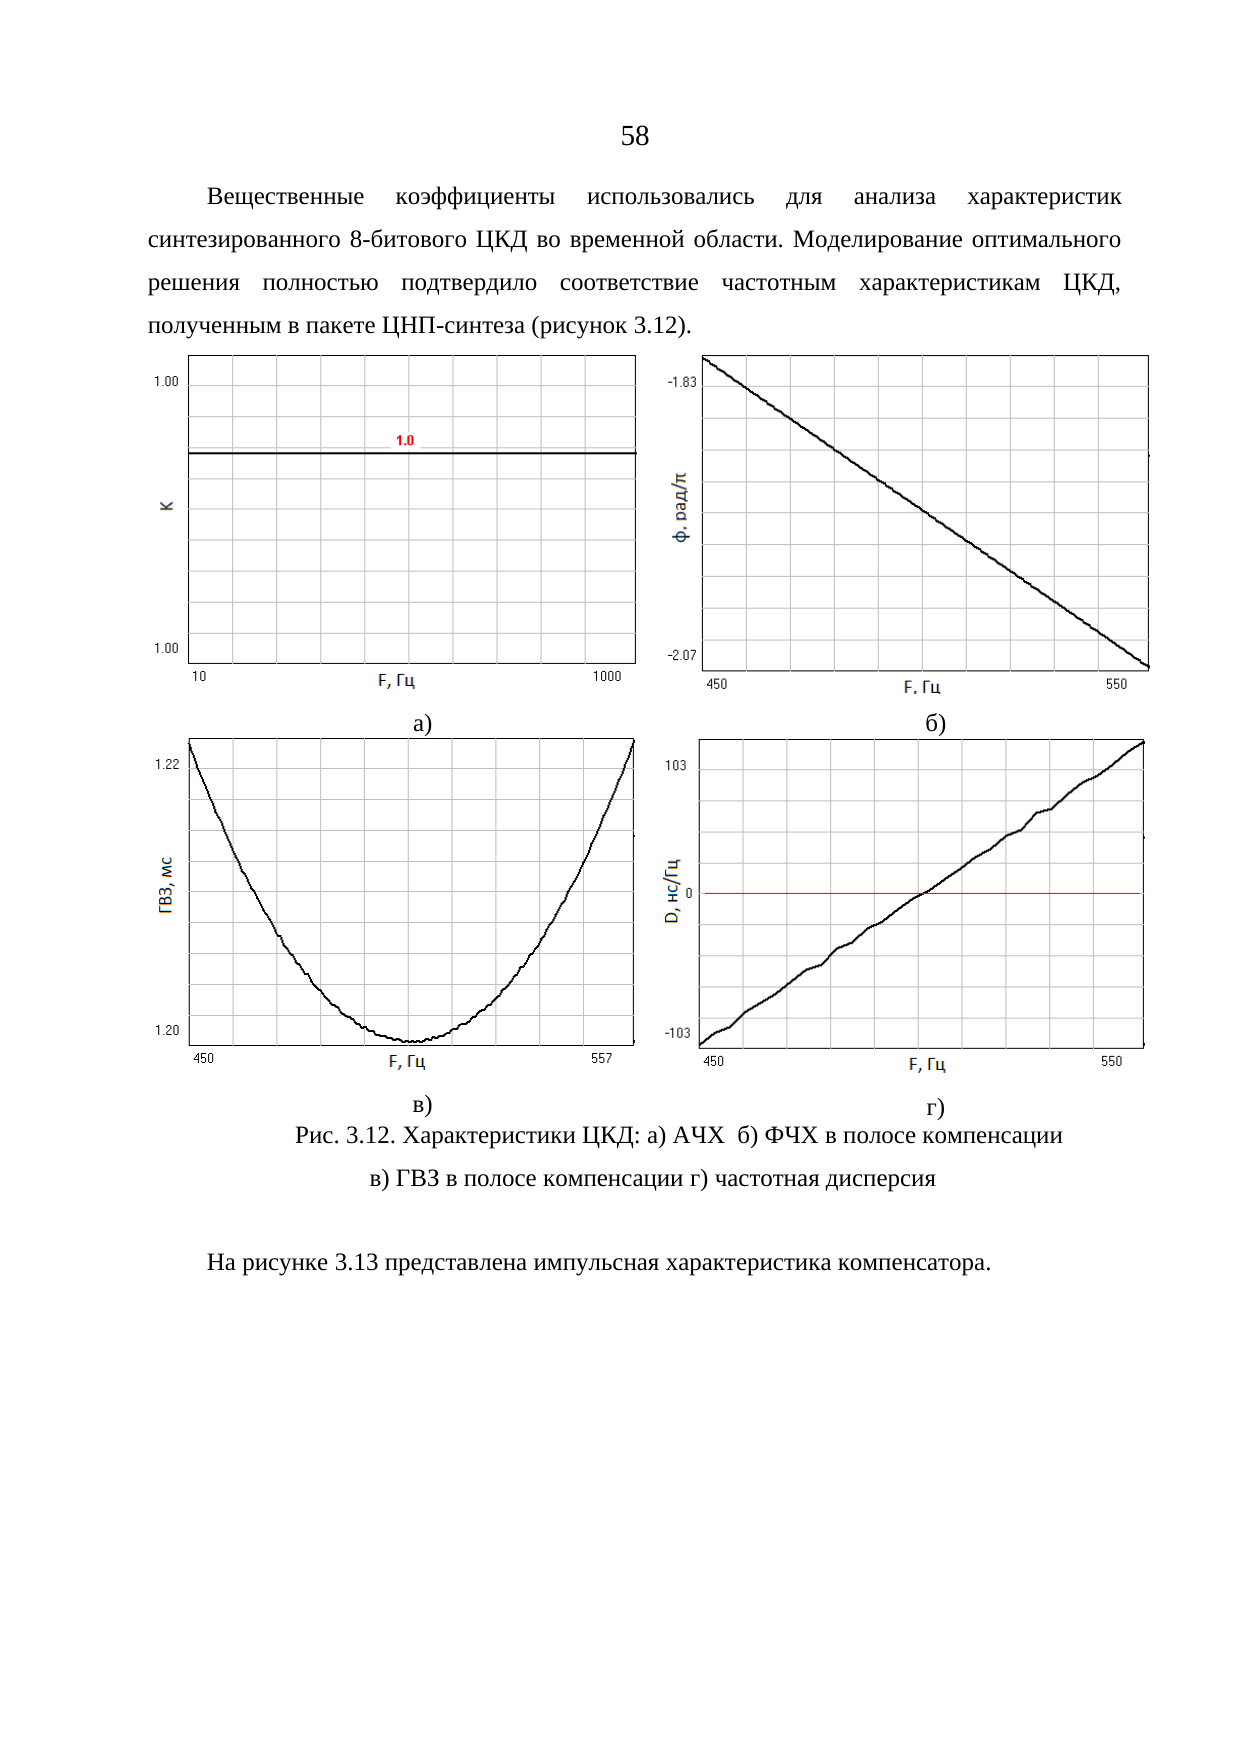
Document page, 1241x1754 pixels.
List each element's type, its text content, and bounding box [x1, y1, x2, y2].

table_header а) [136, 354, 649, 737]
picture [658, 737, 1149, 1077]
table_header б) [650, 354, 1163, 737]
picture [148, 737, 638, 1075]
text На рисунке 3.13 представлена импульсная характеристика компенсатора. [148, 1247, 1122, 1276]
text Вещественные коэффициенты использовались для анализа характеристик синтезированного 8-битового ЦКД во временной области. Моделирование оптимального решения полностью подтвердило соответствие частотным характеристикам ЦКД, полученным в пакете ЦНП-синтеза (рисунок 3.12). [148, 181, 1122, 339]
picture [661, 353, 1152, 694]
table_cell Рис. 3.12. Характеристики ЦКД: а) АЧХ б) ФЧХ в полосе компенсации в) ГВЗ в полосе компенсации г) частотная дисперсия [136, 1120, 1163, 1192]
table_cell г) [650, 737, 1163, 1120]
picture [147, 353, 639, 694]
table_cell в) [136, 737, 649, 1120]
